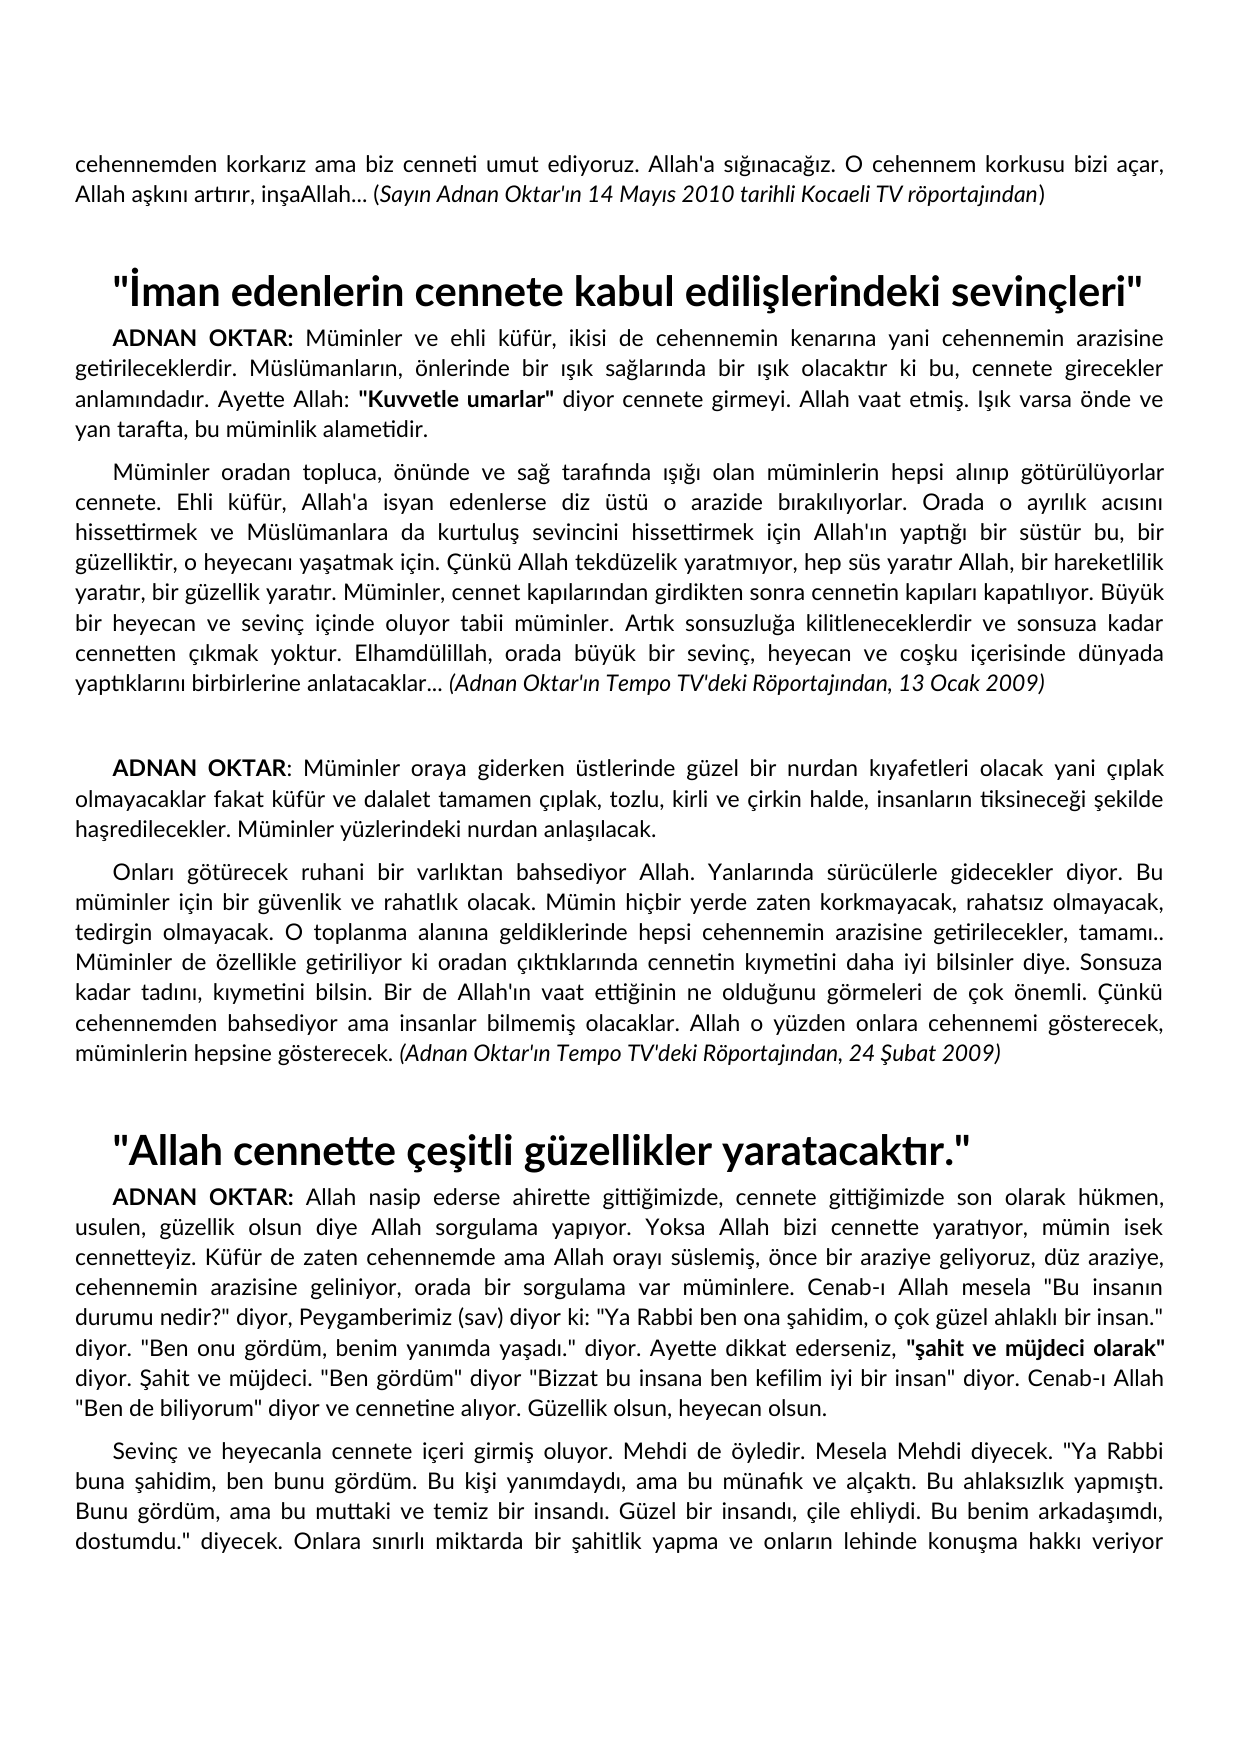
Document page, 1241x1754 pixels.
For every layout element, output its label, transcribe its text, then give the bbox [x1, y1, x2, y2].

text Sevinç ve heyecanla cennete içeri girmiş oluyor. Mehdi de öyledir. Mesela Mehdi diyecek. "Ya Rabbi buna şahidim, ben bunu gördüm. Bu kişi yanımdaydı, ama bu münafık ve alçaktı. Bu ahlaksızlık yapmıştı. Bunu gördüm, ama bu muttaki ve temiz bir insandı. Güzel bir insandı, çile ehliydi. Bu benim arkadaşımdı, dostumdu." diyecek. Onlara sınırlı miktarda bir şahitlik yapma ve onların lehinde konuşma hakkı veriyor [75, 1436, 1165, 1554]
text cehennemden korkarız ama biz cenneti umut ediyoruz. Allah'a sığınacağız. O cehennem korkusu bizi açar, Allah aşkını artırır, inşaAllah... (Sayın Adnan Oktar'ın 14 Mayıs 2010 tarihli Kocaeli TV röportajından) [75, 150, 1165, 208]
subtitle "İman edenlerin cennete kabul edilişlerindeki sevinçleri" [112, 266, 1165, 316]
text ADNAN OKTAR: Allah nasip ederse ahirette gittiğimizde, cennete gittiğimizde son olarak hükmen, usulen, güzellik olsun diye Allah sorgulama yapıyor. Yoksa Allah bizi cennette yaratıyor, mümin isek cennetteyiz. Küfür de zaten cehennemde ama Allah orayı süslemiş, önce bir araziye geliyoruz, düz araziye, cehennemin arazisine geliniyor, orada bir sorgulama var müminlere. Cenab-ı Allah mesela "Bu insanın durumu nedir?" diyor, Peygamberimiz (sav) diyor ki: "Ya Rabbi ben ona şahidim, o çok güzel ahlaklı bir insan." diyor. "Ben onu gördüm, benim yanımda yaşadı." diyor. Ayette dikkat ederseniz, "şahit ve müjdeci olarak" diyor. Şahit ve müjdeci. "Ben gördüm" diyor "Bizzat bu insana ben kefilim iyi bir insan" diyor. Cenab-ı Allah "Ben de biliyorum" diyor ve cennetine alıyor. Güzellik olsun, heyecan olsun. [75, 1182, 1165, 1421]
text Müminler oradan topluca, önünde ve sağ tarafında ışığı olan müminlerin hepsi alınıp götürülüyorlar cennete. Ehli küfür, Allah'a isyan edenlerse diz üstü o arazide bırakılıyorlar. Orada o ayrılık acısını hissettirmek ve Müslümanlara da kurtuluş sevincini hissettirmek için Allah'ın yaptığı bir süstür bu, bir güzelliktir, o heyecanı yaşatmak için. Çünkü Allah tekdüzelik yaratmıyor, hep süs yaratır Allah, bir hareketlilik yaratır, bir güzellik yaratır. Müminler, cennet kapılarından girdikten sonra cennetin kapıları kapatılıyor. Büyük bir heyecan ve sevinç içinde oluyor tabii müminler. Artık sonsuzluğa kilitleneceklerdir ve sonsuza kadar cennetten çıkmak yoktur. Elhamdülillah, orada büyük bir sevinç, heyecan ve coşku içerisinde dünyada yaptıklarını birbirlerine anlatacaklar... (Adnan Oktar'ın Tempo TV'deki Röportajından, 13 Ocak 2009) [75, 457, 1165, 696]
text Onları götürecek ruhani bir varlıktan bahsediyor Allah. Yanlarında sürücülerle gidecekler diyor. Bu müminler için bir güvenlik ve rahatlık olacak. Mümin hiçbir yerde zaten korkmayacak, rahatsız olmayacak, tedirgin olmayacak. O toplanma alanına geldiklerinde hepsi cehennemin arazisine getirilecekler, tamamı.. Müminler de özellikle getiriliyor ki oradan çıktıklarında cennetin kıymetini daha iyi bilsinler diye. Sonsuza kadar tadını, kıymetini bilsin. Bir de Allah'ın vaat ettiğinin ne olduğunu görmeleri de çok önemli. Çünkü cehennemden bahsediyor ama insanlar bilmemiş olacaklar. Allah o yüzden onlara cehennemi gösterecek, müminlerin hepsine gösterecek. (Adnan Oktar'ın Tempo TV'deki Röportajından, 24 Şubat 2009) [75, 857, 1165, 1066]
text ADNAN OKTAR: Müminler oraya giderken üstlerinde güzel bir nurdan kıyafetleri olacak yani çıplak olmayacaklar fakat küfür ve dalalet tamamen çıplak, tozlu, kirli ve çirkin halde, insanların tiksineceği şekilde haşredilecekler. Müminler yüzlerindeki nurdan anlaşılacak. [75, 754, 1165, 842]
subtitle "Allah cennette çeşitli güzellikler yaratacaktır." [112, 1124, 1165, 1174]
text ADNAN OKTAR: Müminler ve ehli küfür, ikisi de cehennemin kenarına yani cehennemin arazisine getirileceklerdir. Müslümanların, önlerinde bir ışık sağlarında bir ışık olacaktır ki bu, cennete girecekler anlamındadır. Ayette Allah: "Kuvvetle umarlar" diyor cennete girmeyi. Allah vaat etmiş. Işık varsa önde ve yan tarafta, bu müminlik alametidir. [75, 324, 1165, 442]
